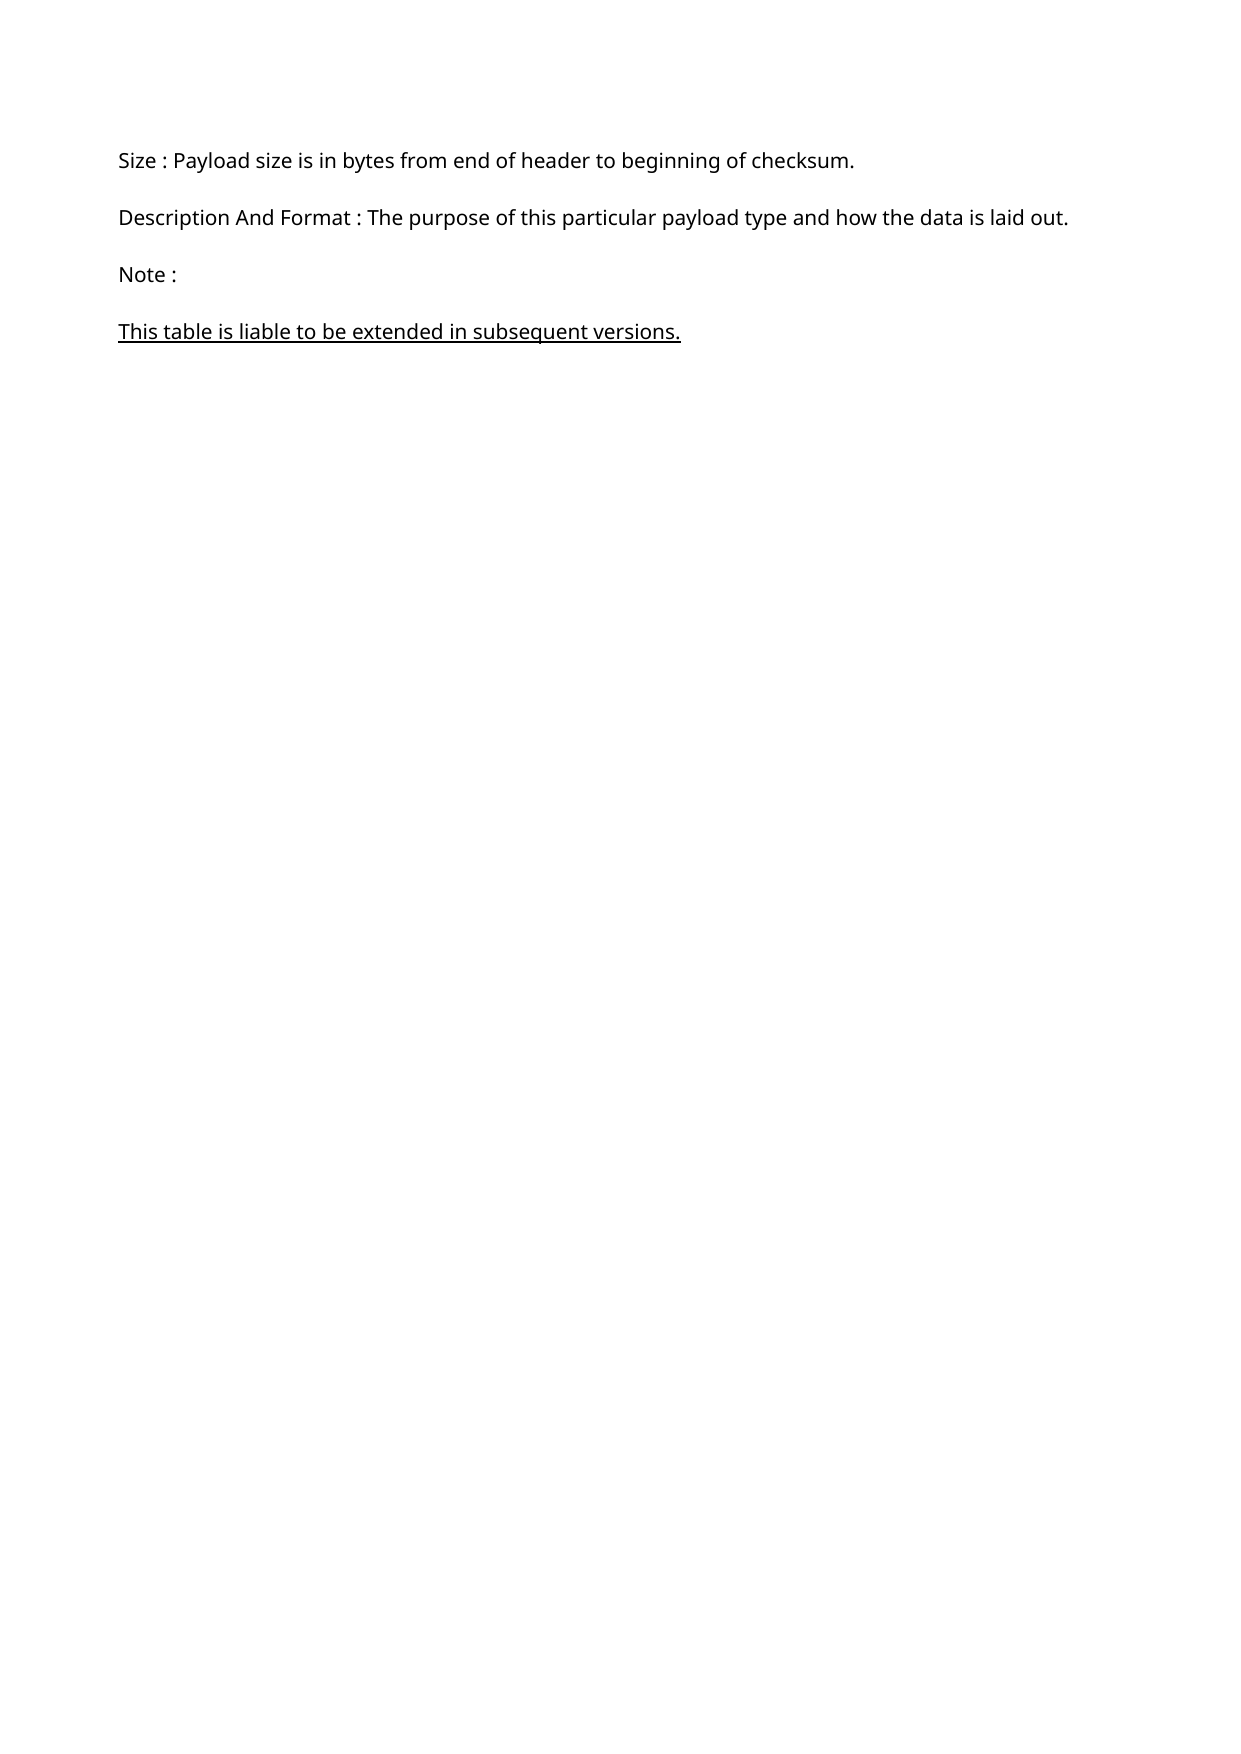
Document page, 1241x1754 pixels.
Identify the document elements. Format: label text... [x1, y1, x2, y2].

text Note : [118, 260, 1122, 289]
text This table is liable to be extended in subsequent versions. [118, 317, 1122, 346]
text Size : Payload size is in bytes from end of header to beginning of checksum. [118, 147, 1122, 175]
text Description And Format : The purpose of this particular payload type and how the data is laid out. [118, 203, 1122, 232]
